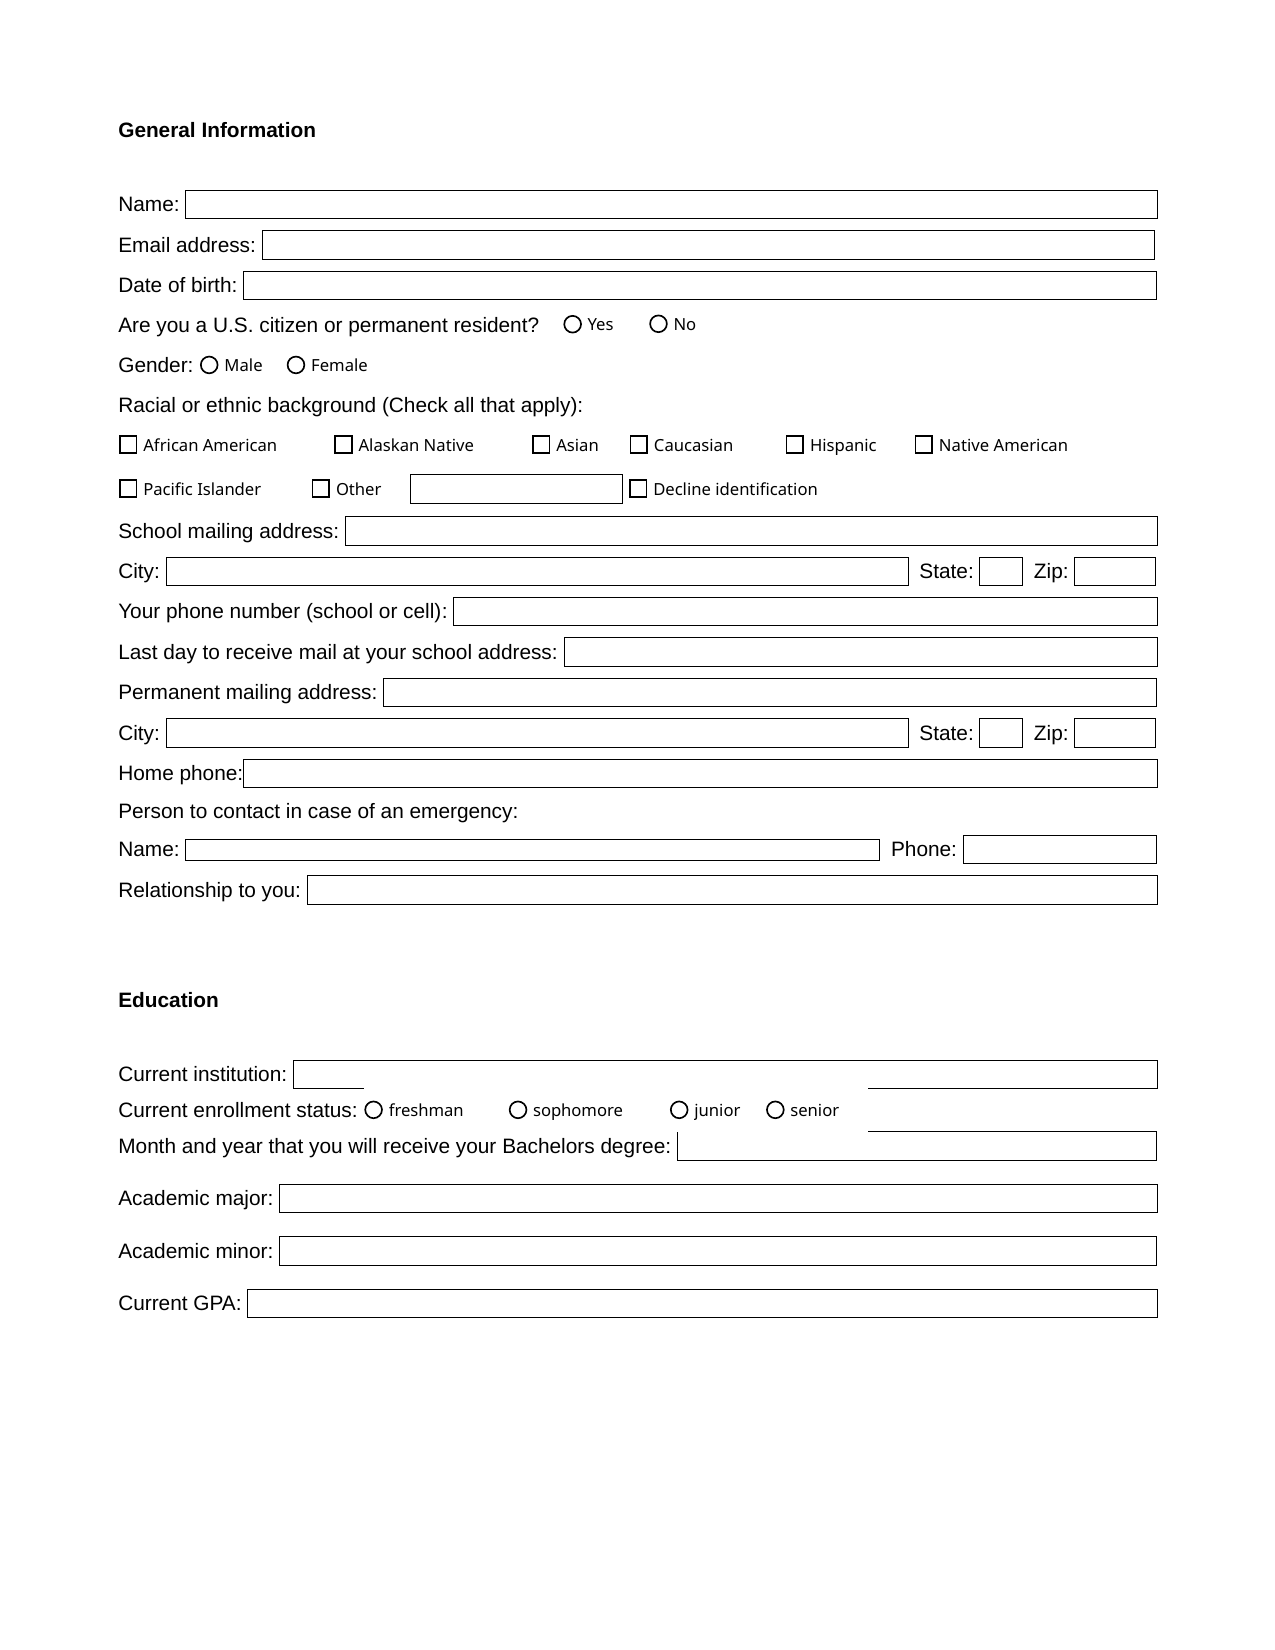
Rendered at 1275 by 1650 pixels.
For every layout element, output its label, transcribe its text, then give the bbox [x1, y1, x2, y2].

text Academic minor: [118, 1236, 279, 1265]
text Relationship to you: [118, 876, 307, 904]
text Gender: [118, 349, 199, 381]
text State: [909, 557, 979, 585]
text Zip: [1023, 557, 1074, 585]
text Person to contact in case of an emergency: [118, 799, 1157, 823]
text Racial or ethnic background (Check all that apply): [118, 393, 1157, 417]
text Zip: [1023, 718, 1074, 747]
text Are you a U.S. citizen or permanent resident? [118, 311, 1157, 337]
text Email address: [118, 230, 262, 259]
text Education [118, 988, 1157, 1012]
text Last day to receive mail at your school address: [118, 637, 564, 666]
text [399, 349, 1157, 381]
text Your phone number (school or cell): [118, 597, 453, 626]
text [280, 349, 286, 381]
text Permanent mailing address: [118, 678, 383, 706]
text Name: [118, 190, 185, 218]
text Current GPA: [118, 1289, 247, 1317]
text General Information [118, 118, 1157, 142]
text Home phone: [118, 759, 243, 787]
text Date of birth: [118, 271, 243, 299]
text State: [909, 718, 979, 747]
text Academic major: [118, 1184, 279, 1212]
text City: [118, 557, 166, 585]
text [868, 1089, 1157, 1131]
text City: [118, 718, 166, 747]
text School mailing address: [118, 516, 345, 545]
text Name: Phone: [118, 835, 963, 863]
text Current enrollment status: [118, 1088, 364, 1132]
text Month and year that you will receive your Bachelors degree: [118, 1132, 677, 1160]
text Current institution: [118, 1060, 293, 1088]
